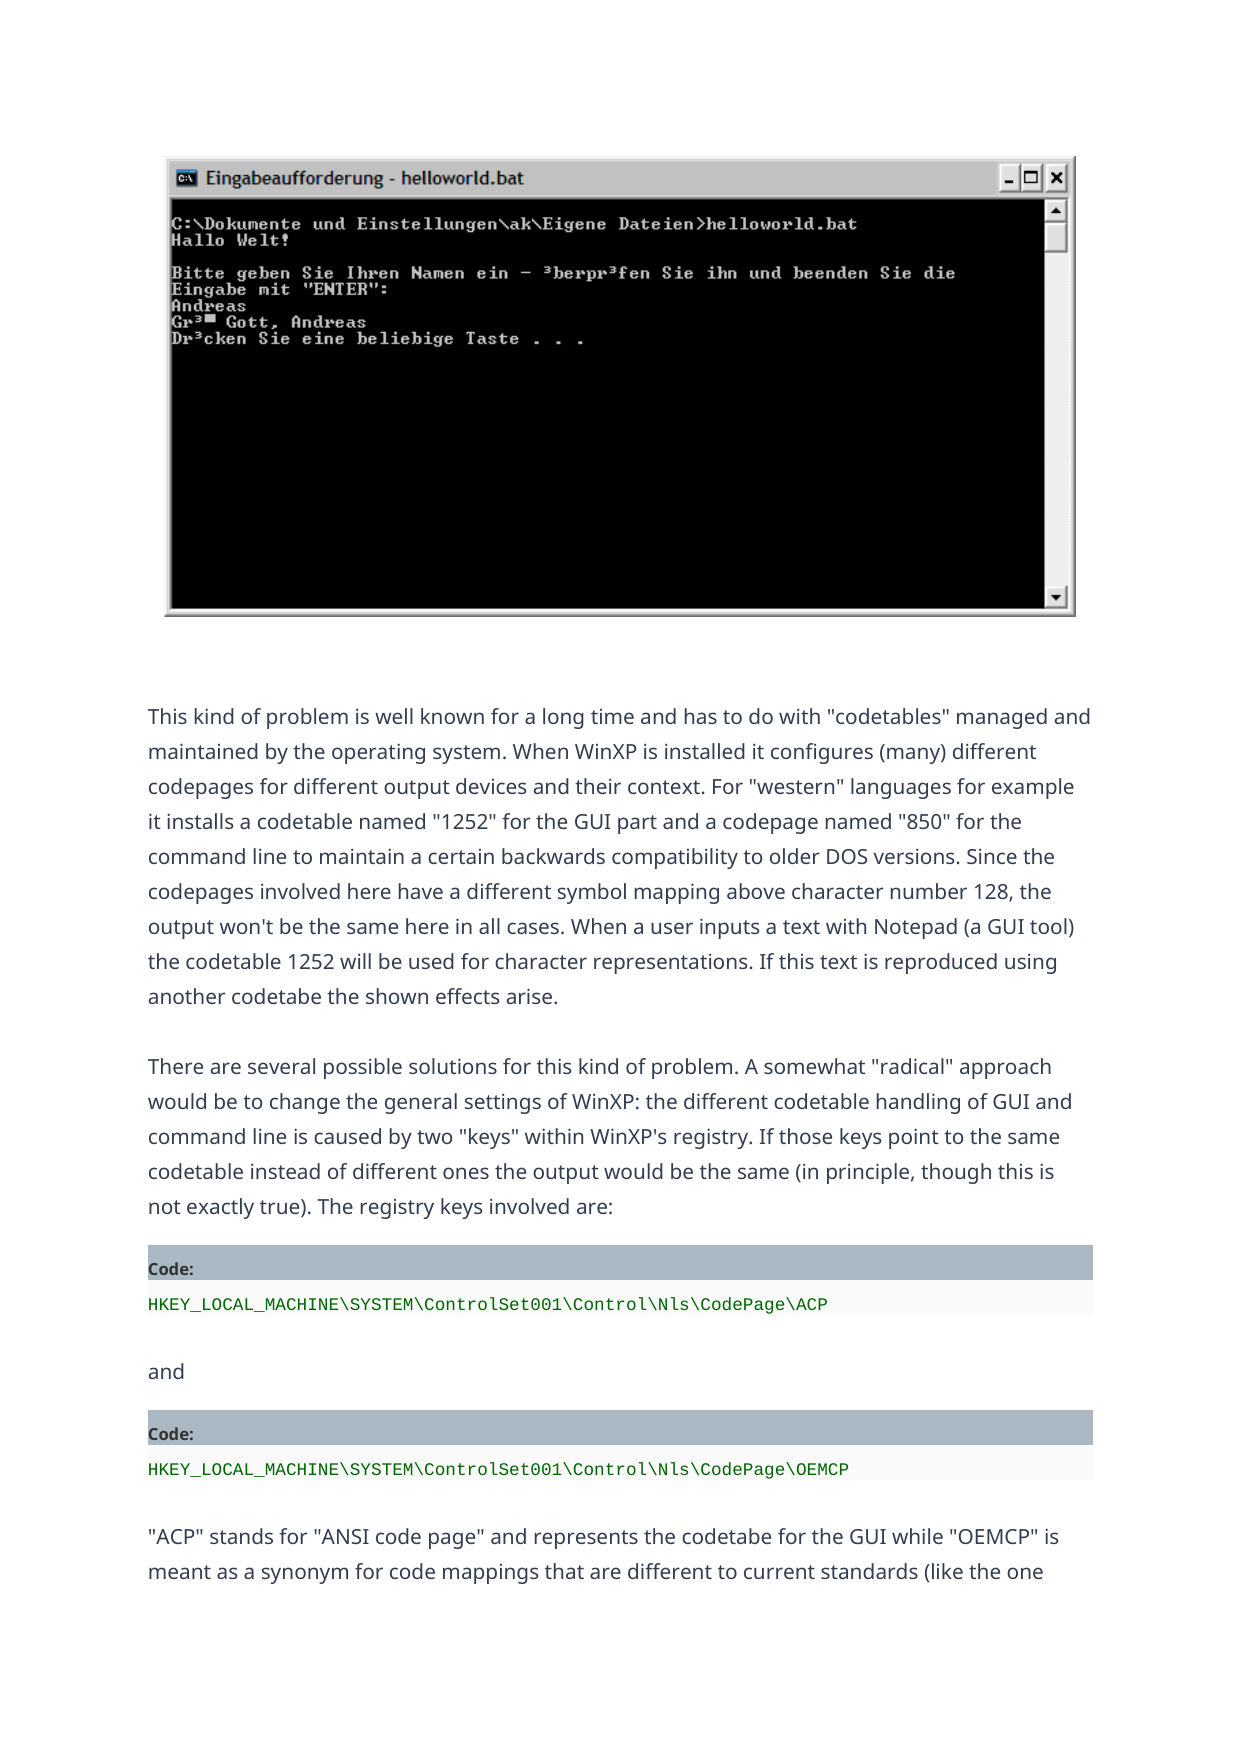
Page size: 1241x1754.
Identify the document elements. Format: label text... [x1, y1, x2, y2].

text HKEY_LOCAL_MACHINE\SYSTEM\ControlSet001\Control\Nls\CodePage\OEMCP [148, 1445, 1093, 1480]
text Code: [148, 1245, 1093, 1280]
text This kind of problem is well known for a long time and has to do with "codetables" managed and maintained by the operating system. When WinXP is installed it configures (many) different codepages for different output devices and their context. For "western" languages for example it installs a codetable named "1252" for the GUI part and a codepage named "850" for the command line to maintain a certain backwards compatibility to older DOS versions. Since the codepages involved here have a different symbol mapping above character number 128, the output won't be the same here in all cases. When a user inputs a text with Notepad (a GUI tool) the codetable 1252 will be used for character representations. If this text is reproduced using another codetabe the shown effects arise. There are several possible solutions for this kind of problem. A somewhat "radical" approach would be to change the general settings of WinXP: the different codetable handling of GUI and command line is caused by two "keys" within WinXP's registry. If those keys point to the same codetable instead of different ones the output would be the same (in principle, though this is not exactly true). The registry keys involved are: [148, 625, 1093, 1220]
text "ACP" stands for "ANSI code page" and represents the codetabe for the GUI while "OEMCP" is meant as a synonym for code mappings that are different to current standards (like the one [148, 1480, 1093, 1585]
text Code: [148, 1410, 1093, 1445]
picture [164, 156, 1076, 617]
text HKEY_LOCAL_MACHINE\SYSTEM\ControlSet001\Control\Nls\CodePage\ACP [148, 1280, 1093, 1315]
text and [148, 1315, 1093, 1385]
